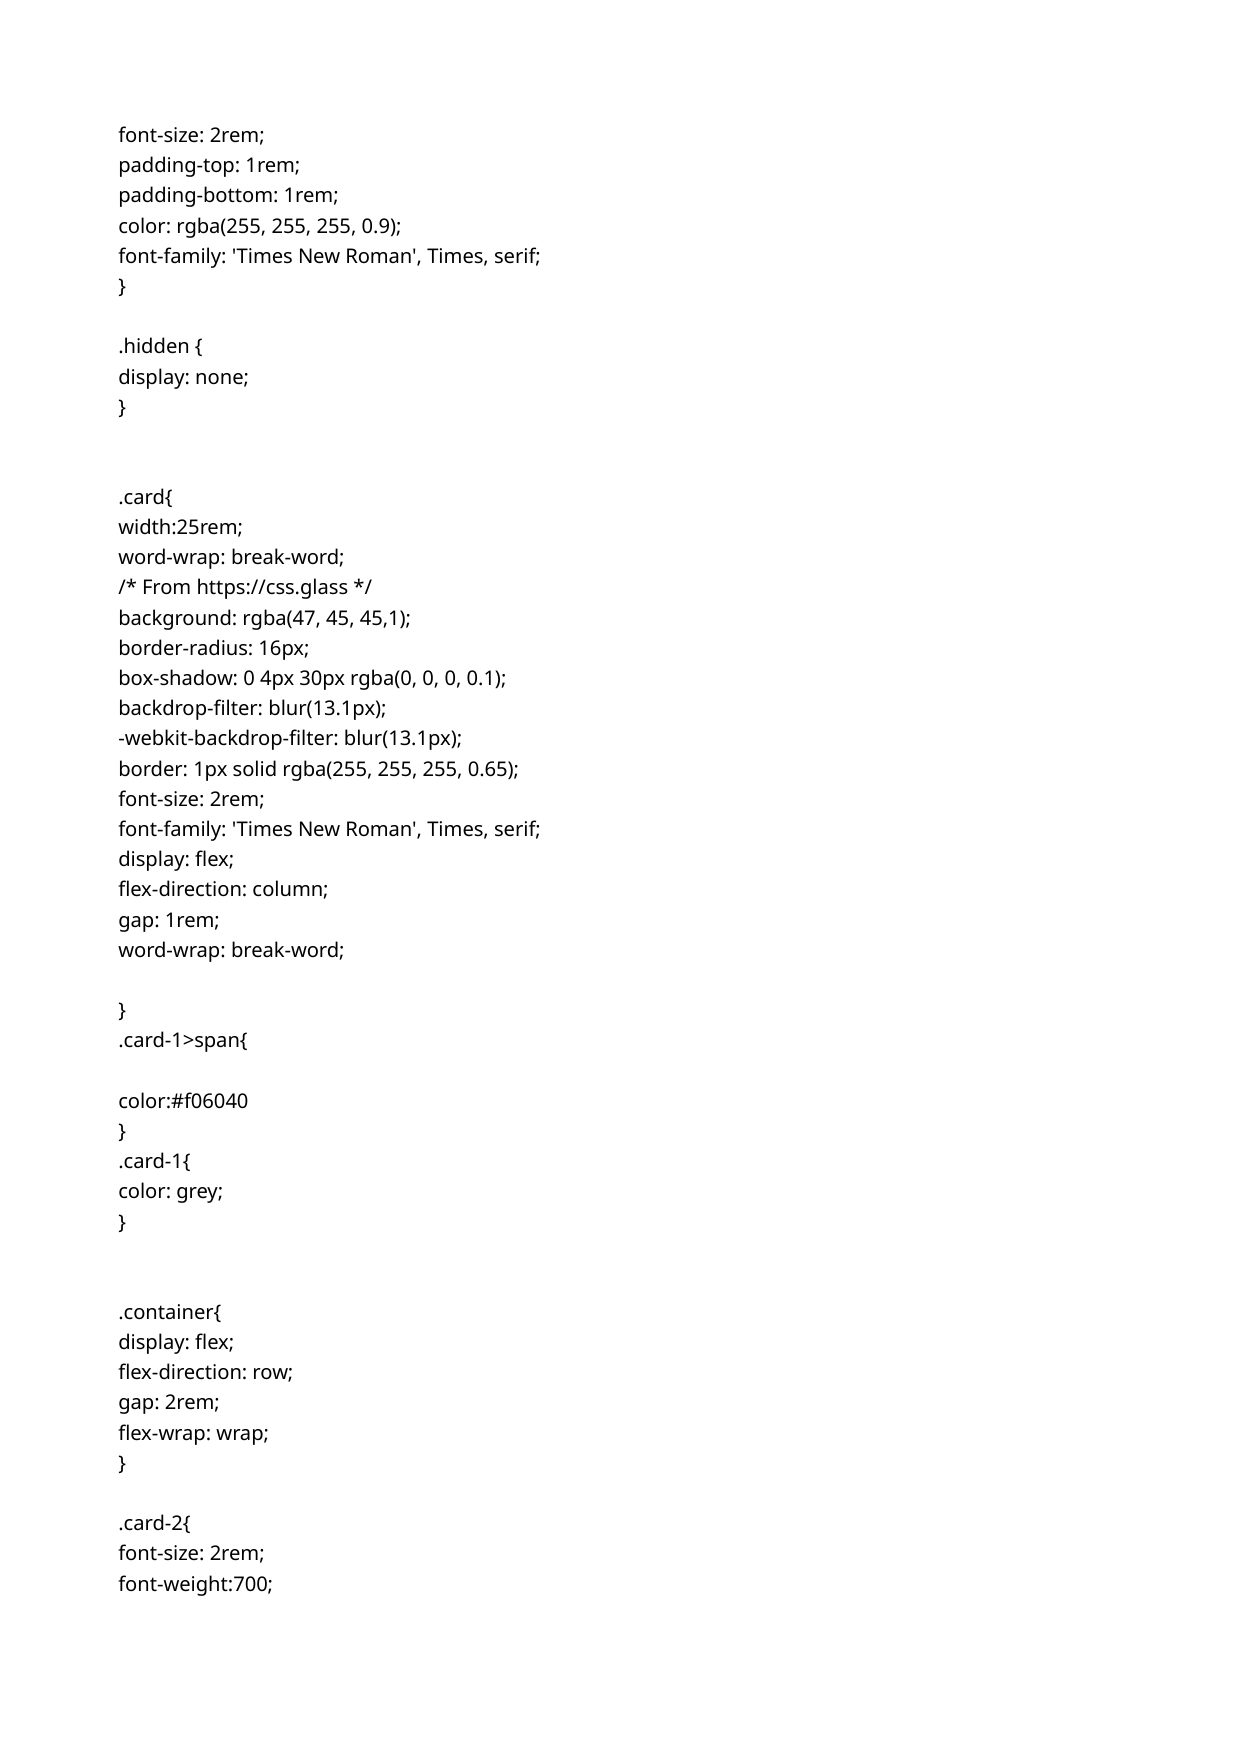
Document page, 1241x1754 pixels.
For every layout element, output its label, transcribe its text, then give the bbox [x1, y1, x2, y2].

text font-size: 2rem; [118, 782, 1122, 812]
text .container{ [118, 1295, 1122, 1325]
text color: grey; [118, 1175, 1122, 1205]
text flex-direction: column; [118, 873, 1122, 903]
text } [118, 1446, 1122, 1476]
text padding-bottom: 1rem; [118, 178, 1122, 209]
text border-radius: 16px; [118, 631, 1122, 661]
text display: none; [118, 360, 1122, 390]
text gap: 1rem; [118, 903, 1122, 933]
text .card{ [118, 480, 1122, 510]
text word-wrap: break-word; [118, 540, 1122, 571]
text color:#f06040 [118, 1084, 1122, 1114]
text background: rgba(47, 45, 45,1); [118, 601, 1122, 631]
text gap: 2rem; [118, 1385, 1122, 1416]
text .hidden { [118, 329, 1122, 360]
text display: flex; [118, 1325, 1122, 1355]
text display: flex; [118, 842, 1122, 873]
text border: 1px solid rgba(255, 255, 255, 0.65); [118, 752, 1122, 782]
text font-family: 'Times New Roman', Times, serif; [118, 812, 1122, 842]
text box-shadow: 0 4px 30px rgba(0, 0, 0, 0.1); [118, 661, 1122, 691]
text .card-1>span{ [118, 1024, 1122, 1054]
text -webkit-backdrop-filter: blur(13.1px); [118, 722, 1122, 752]
text } [118, 269, 1122, 299]
text font-size: 2rem; [118, 1536, 1122, 1567]
text /* From https://css.glass */ [118, 571, 1122, 601]
text .card-2{ [118, 1506, 1122, 1536]
text } [118, 1114, 1122, 1144]
text font-weight:700; [118, 1567, 1122, 1597]
text width:25rem; [118, 510, 1122, 540]
text .card-1{ [118, 1144, 1122, 1175]
text color: rgba(255, 255, 255, 0.9); [118, 209, 1122, 239]
text word-wrap: break-word; [118, 933, 1122, 963]
text backdrop-filter: blur(13.1px); [118, 691, 1122, 722]
text flex-direction: row; [118, 1355, 1122, 1385]
text } [118, 1205, 1122, 1235]
text } [118, 993, 1122, 1024]
text font-family: 'Times New Roman', Times, serif; [118, 239, 1122, 269]
text padding-top: 1rem; [118, 148, 1122, 178]
text } [118, 390, 1122, 420]
text flex-wrap: wrap; [118, 1416, 1122, 1446]
text font-size: 2rem; [118, 118, 1122, 148]
